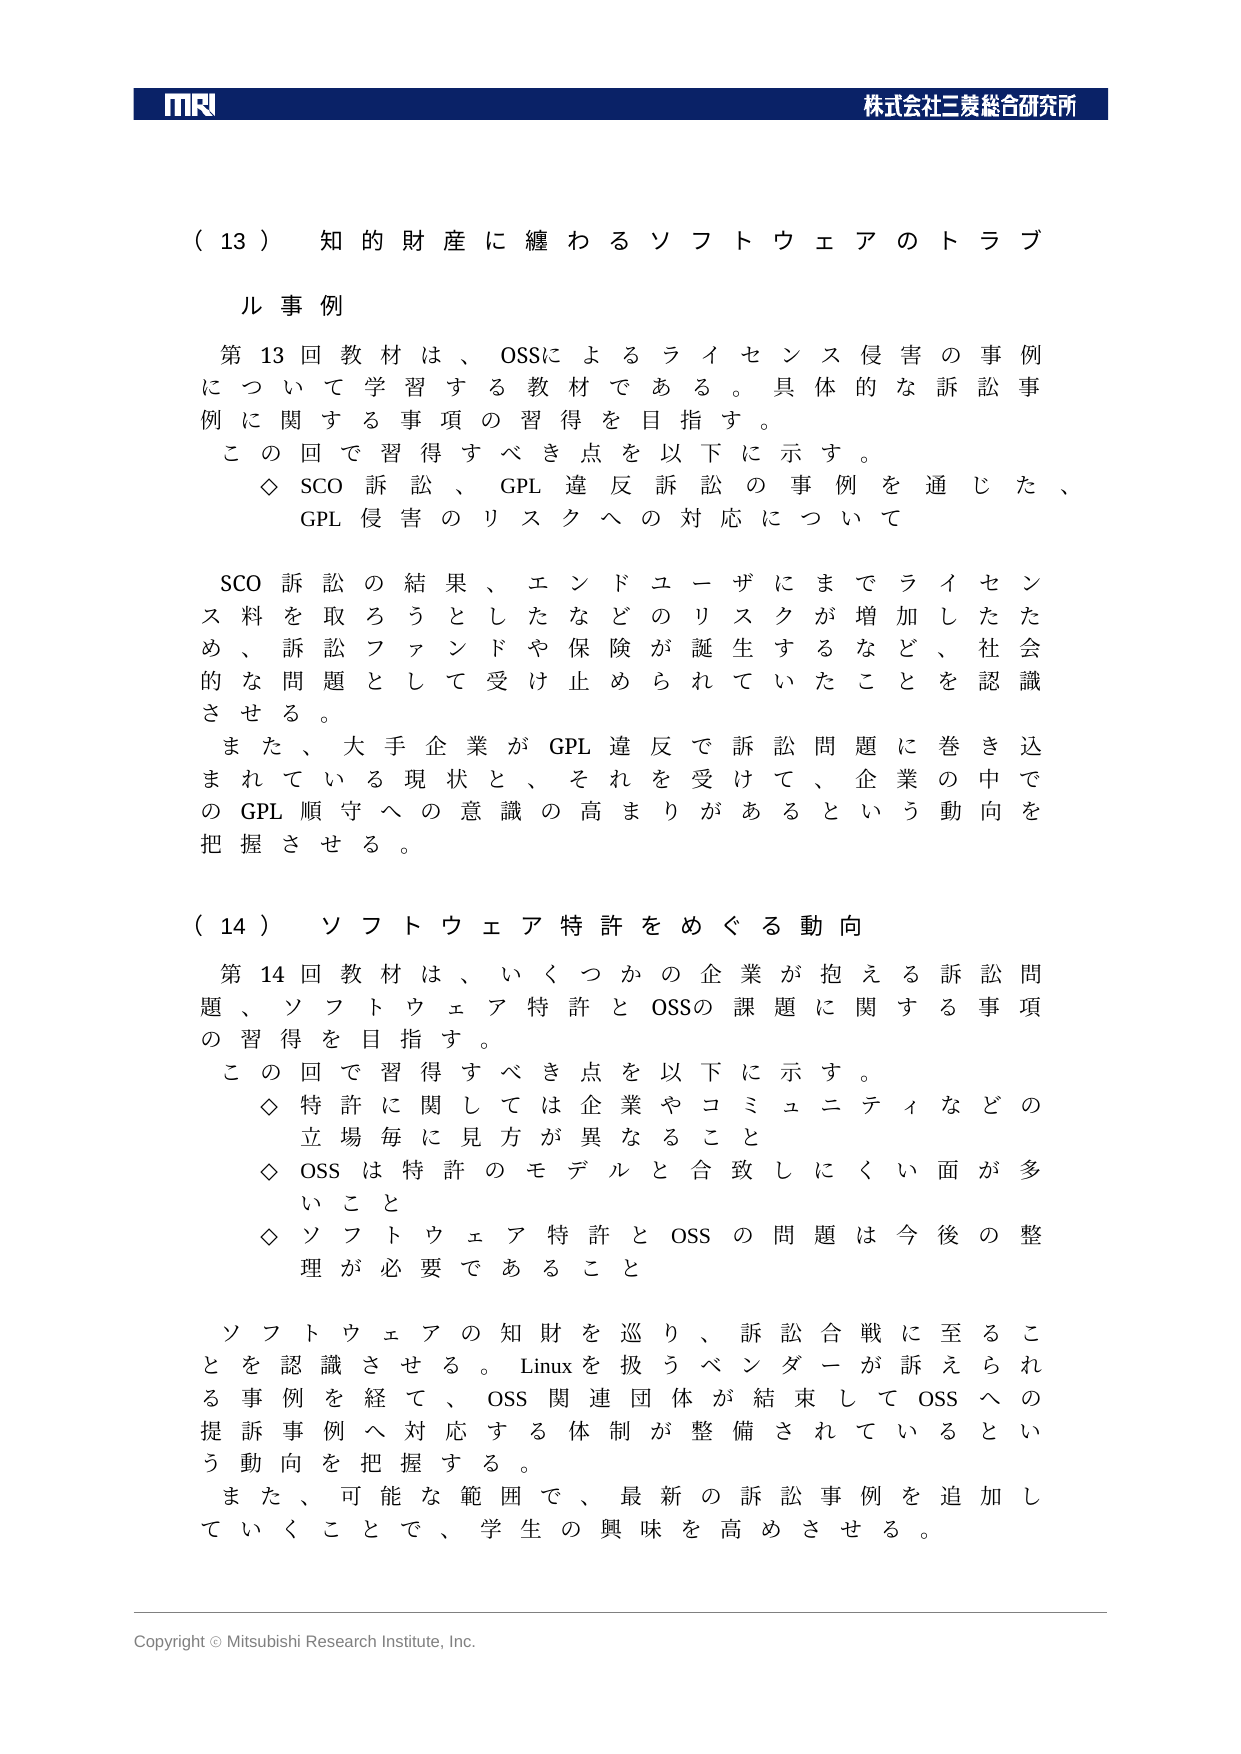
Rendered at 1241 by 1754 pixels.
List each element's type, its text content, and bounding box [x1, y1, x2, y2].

text SCO訴訟の結果、エンドユーザにまでライセンス料を取ろうとしたなどのリスクが増加したため、訴訟ファンドや保険が誕生するなど、社会的な問題として受け止められていたことを認識させる。 [200, 566, 1060, 729]
picture [133, 88, 1109, 120]
list OSSは特許のモデルと合致しにくい面が多いこと [240, 1153, 1060, 1218]
text この回で習得すべき点を以下に示す。 [200, 1055, 1060, 1087]
list SCO訴訟、GPL違反訴訟の事例を通じた、GPL侵害のリスクへの対応について [240, 468, 1060, 533]
text この回で習得すべき点を以下に示す。 [200, 435, 1060, 468]
text また、可能な範囲で、最新の訴訟事例を追加していくことで、学生の興味を高めさせる。 [200, 1479, 1060, 1544]
subtitle ソフトウェア特許をめぐる動向 [180, 892, 1060, 957]
text 第13回教材は、OSSによるライセンス侵害の事例について学習する教材である。具体的な訴訟事例に関する事項の習得を目指す。 [200, 337, 1060, 435]
text また、大手企業がGPL違反で訴訟問題に巻き込まれている現状と、それを受けて、企業の中でのGPL順守への意識の高まりがあるという動向を把握させる。 [200, 729, 1060, 859]
list 特許に関しては企業やコミュニティなどの立場毎に見方が異なること [240, 1087, 1060, 1153]
text ソフトウェアの知財を巡り、訴訟合戦に至ることを認識させる。Linuxを扱うベンダーが訴えられる事例を経て、OSS関連団体が結束してOSSへの提訴事例へ対応する体制が整備されているという動向を把握する。 [200, 1316, 1060, 1479]
subtitle 知的財産に纏わるソフトウェアのトラブル事例 [180, 207, 1060, 337]
list ソフトウェア特許とOSSの問題は今後の整理が必要であること [240, 1218, 1060, 1283]
text 第14回教材は、いくつかの企業が抱える訴訟問題、ソフトウェア特許とOSSの課題に関する事項の習得を目指す。 [200, 957, 1060, 1055]
